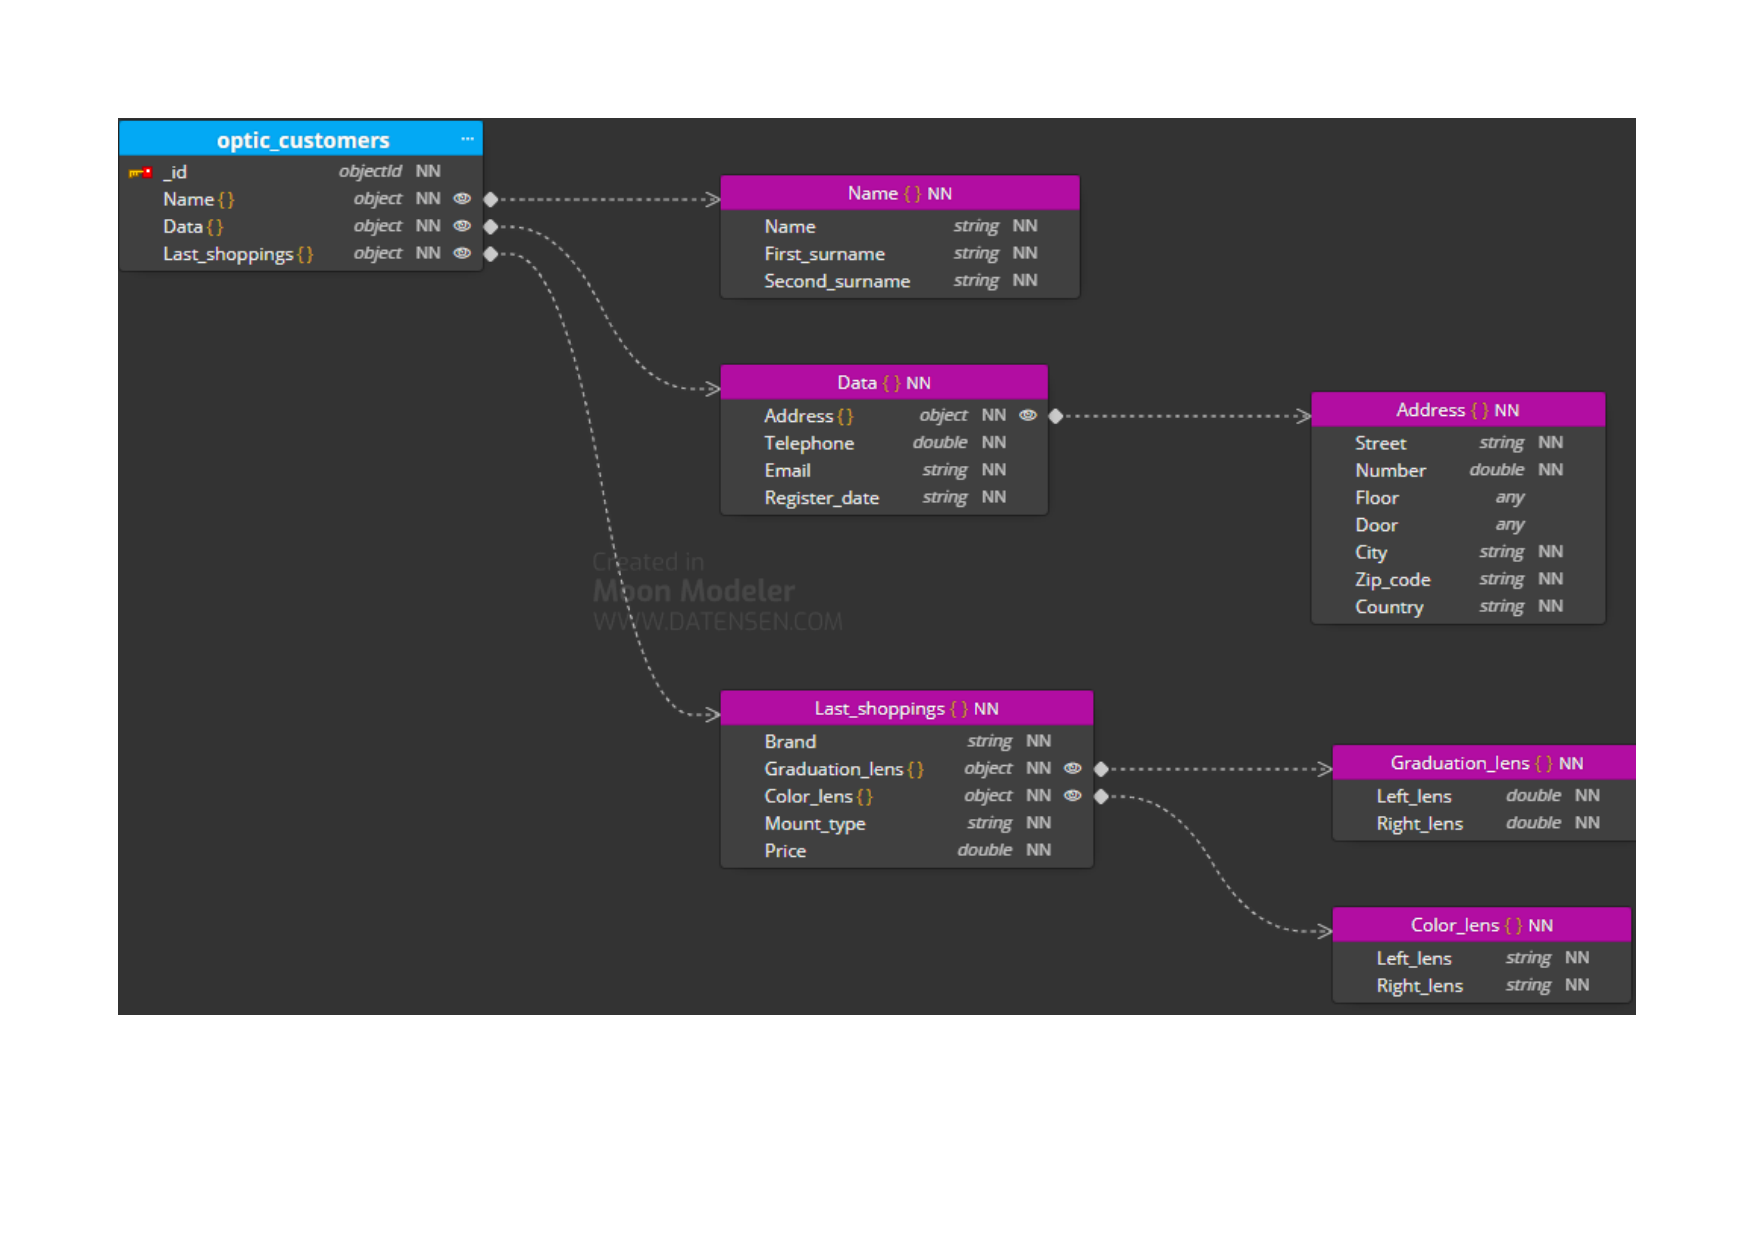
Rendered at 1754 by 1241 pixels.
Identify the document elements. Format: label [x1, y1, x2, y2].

picture [118, 118, 1636, 1015]
